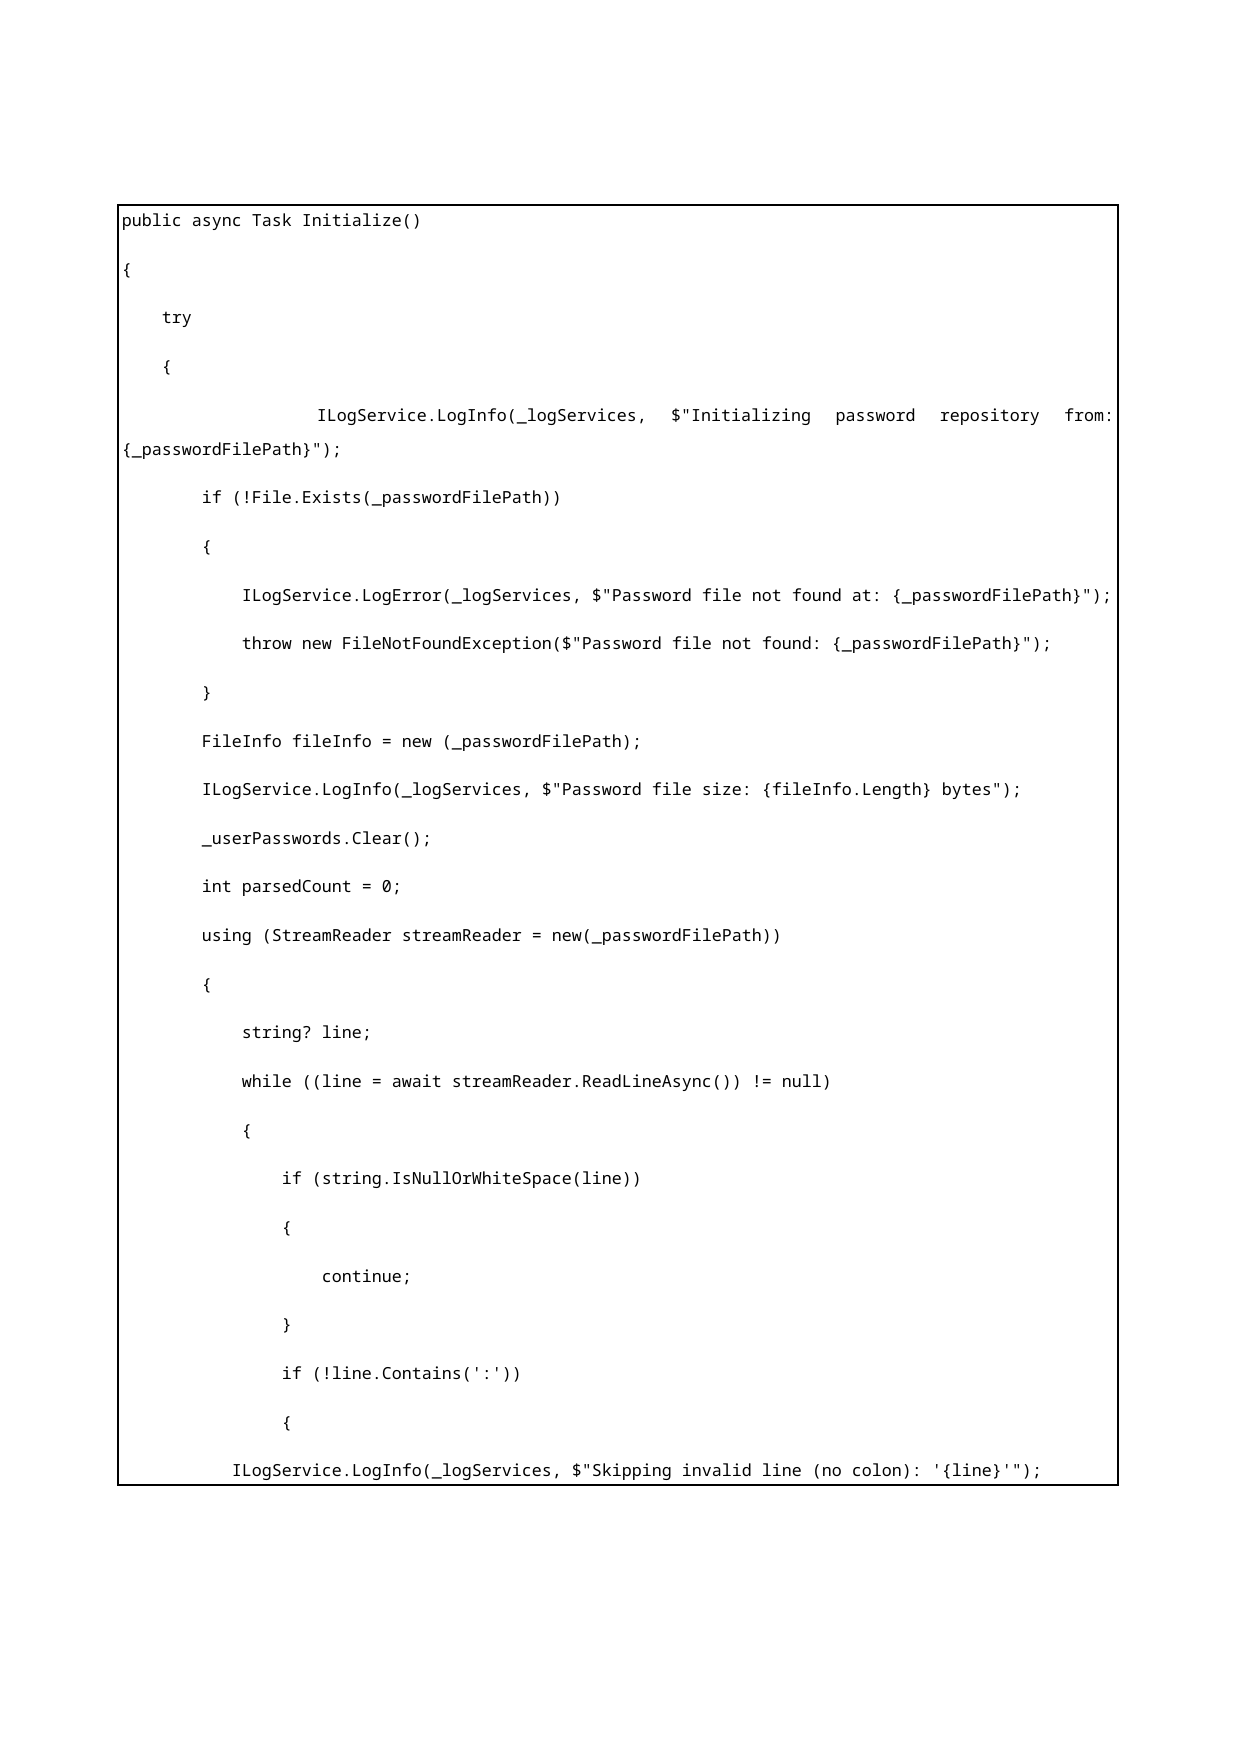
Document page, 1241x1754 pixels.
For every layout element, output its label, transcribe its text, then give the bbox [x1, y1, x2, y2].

text } [122, 681, 1114, 703]
text { [122, 354, 1114, 377]
text int parsedCount = 0; [122, 875, 1114, 898]
text { [122, 1118, 1114, 1141]
text if (string.IsNullOrWhiteSpace(line)) [122, 1167, 1114, 1190]
text if (!File.Exists(_passwordFilePath)) [122, 486, 1114, 509]
text _userPasswords.Clear(); [122, 826, 1114, 849]
text if (!line.Contains(':')) [122, 1362, 1114, 1384]
text ILogService.LogInfo(_logServices, $"Initializing password repository from: {_passwordFilePath}"); [122, 403, 1114, 460]
text throw new FileNotFoundException($"Password file not found: {_passwordFilePath}"); [122, 632, 1114, 654]
text { [122, 534, 1114, 557]
text while ((line = await streamReader.ReadLineAsync()) != null) [122, 1070, 1114, 1092]
text try [122, 306, 1114, 329]
text { [122, 1216, 1114, 1238]
text public async Task Initialize() [122, 209, 1114, 231]
text FileInfo fileInfo = new (_passwordFilePath); [122, 729, 1114, 752]
text ILogService.LogInfo(_logServices, $"Skipping invalid line (no colon): '{line}'"); [122, 1459, 1114, 1482]
text ILogService.LogError(_logServices, $"Password file not found at: {_passwordFilePath}"); [122, 583, 1114, 606]
text continue; [122, 1264, 1114, 1287]
text { [122, 257, 1114, 280]
text } [122, 1313, 1114, 1336]
text string? line; [122, 1021, 1114, 1044]
text ILogService.LogInfo(_logServices, $"Password file size: {fileInfo.Length} bytes"); [122, 778, 1114, 801]
text using (StreamReader streamReader = new(_passwordFilePath)) [122, 924, 1114, 946]
text { [122, 972, 1114, 995]
text { [122, 1410, 1114, 1433]
